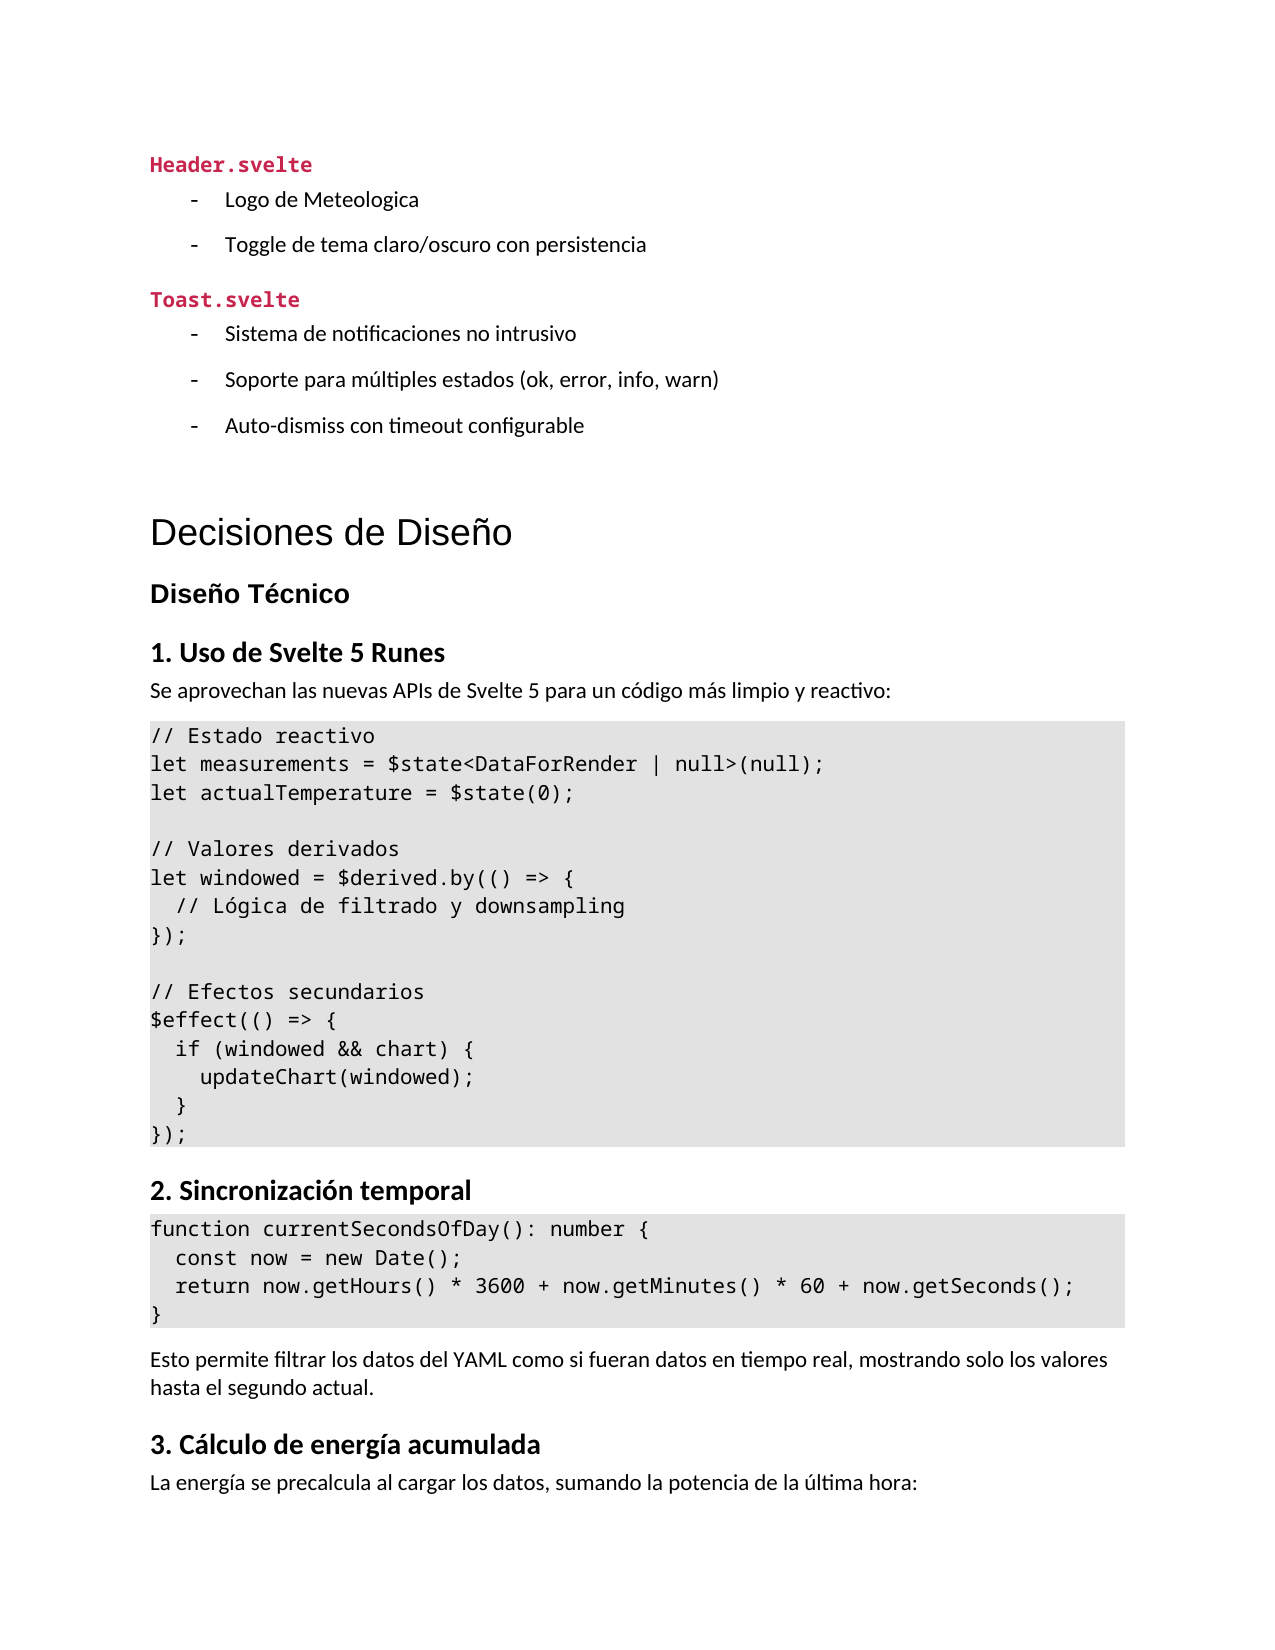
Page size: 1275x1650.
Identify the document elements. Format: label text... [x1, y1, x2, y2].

text La energía se precalcula al cargar los datos, sumando la potencia de la última hora: [150, 1468, 1125, 1496]
subtitle 2. Sincronización temporal [150, 1172, 1125, 1208]
list Sistema de notificaciones no intrusivo [187, 319, 1125, 348]
subtitle Diseño Técnico [150, 578, 1125, 609]
text // Estado reactivo let measurements = $state<DataForRender | null>(null); let actualTemperature = $state(0); // Valores derivados let windowed = $derived.by(() => { // Lógica de filtrado y downsampling }); // Efectos secundarios $effect(() => { if (windowed && chart) { updateChart(windowed); } }); [150, 721, 1125, 1147]
subtitle Header.svelte [150, 150, 1125, 178]
subtitle Toast.svelte [150, 285, 1125, 313]
text Esto permite filtrar los datos del YAML como si fueran datos en tiempo real, mostrando solo los valores hasta el segundo actual. [150, 1345, 1125, 1401]
list Auto-dismiss con timeout configurable [187, 411, 1125, 440]
list Soporte para múltiples estados (ok, error, info, warn) [187, 365, 1125, 394]
subtitle Decisiones de Diseño [150, 510, 1125, 553]
subtitle 1. Uso de Svelte 5 Runes [150, 634, 1125, 670]
text function currentSecondsOfDay(): number { const now = new Date(); return now.getHours() * 3600 + now.getMinutes() * 60 + now.getSeconds(); } [150, 1214, 1125, 1328]
subtitle 3. Cálculo de energía acumulada [150, 1426, 1125, 1461]
list Toggle de tema claro/oscuro con persistencia [187, 231, 1125, 260]
text Se aprovechan las nuevas APIs de Svelte 5 para un código más limpio y reactivo: [150, 676, 1125, 704]
list Logo de Meteologica [187, 185, 1125, 214]
